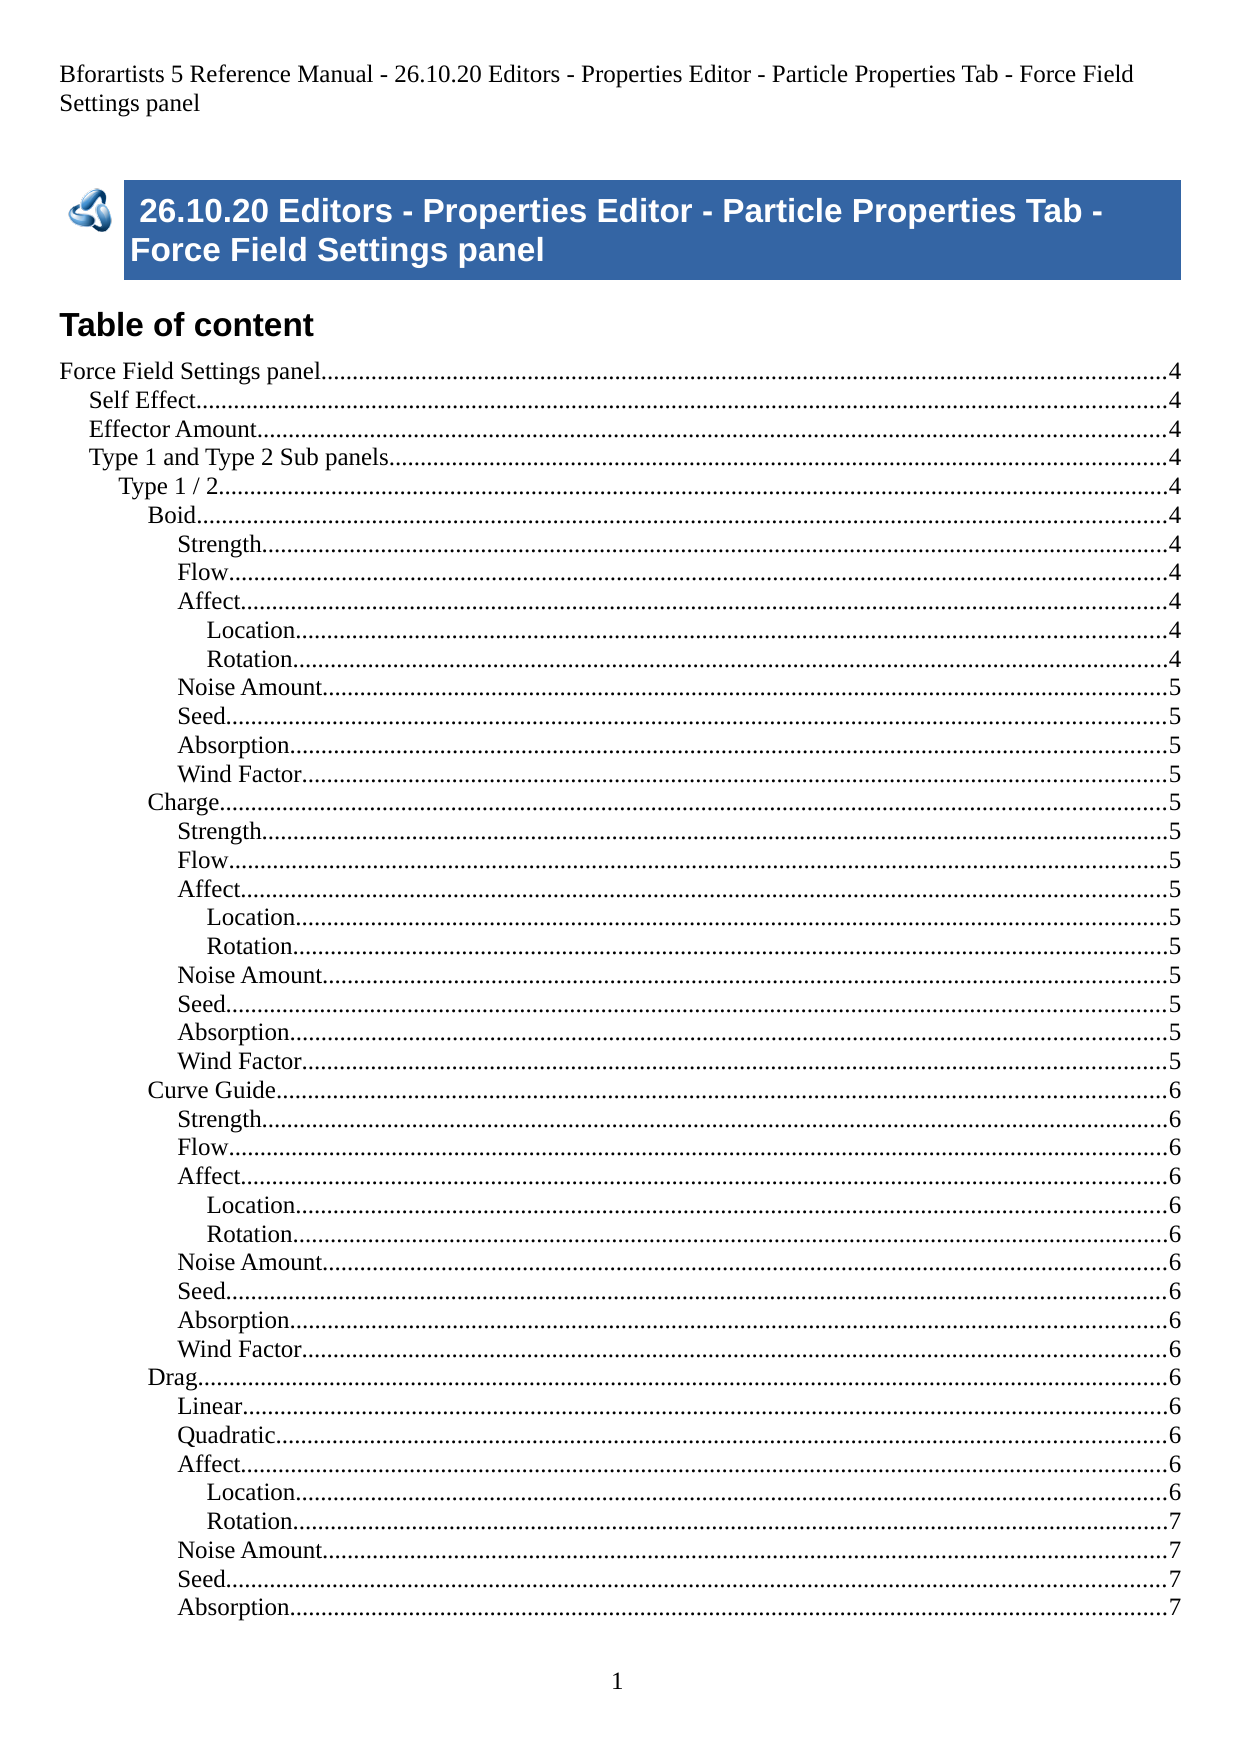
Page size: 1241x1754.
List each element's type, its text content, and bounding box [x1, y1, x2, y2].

text Affect 6 [177, 1449, 1181, 1477]
text Type 1 / 2 4 [118, 471, 1181, 500]
table_header [59, 180, 124, 280]
text Affect 5 [177, 874, 1181, 902]
subtitle Table of content [59, 305, 1181, 344]
text Linear 6 [177, 1391, 1181, 1420]
text Flow 5 [177, 845, 1181, 874]
text Drag 6 [147, 1362, 1181, 1391]
text Rotation 5 [206, 931, 1181, 960]
text Type 1 and Type 2 Sub panels 4 [88, 442, 1181, 471]
text Strength 5 [177, 816, 1181, 845]
text Charge 5 [147, 787, 1181, 816]
text Seed 5 [177, 701, 1181, 730]
text Flow 4 [177, 557, 1181, 586]
text Affect 6 [177, 1161, 1181, 1190]
table_header 26.10.20 Editors - Properties Editor - Particle Properties Tab - Force Field Settings panel [124, 180, 1181, 280]
text Wind Factor 5 [177, 1046, 1181, 1075]
text Noise Amount 7 [177, 1535, 1181, 1564]
text Flow 6 [177, 1132, 1181, 1161]
picture [65, 185, 114, 235]
text Seed 7 [177, 1564, 1181, 1592]
text Effector Amount 4 [88, 414, 1181, 442]
text Location 5 [206, 902, 1181, 931]
text Rotation 7 [206, 1506, 1181, 1535]
text Rotation 6 [206, 1219, 1181, 1247]
text Location 6 [206, 1190, 1181, 1219]
text Seed 5 [177, 989, 1181, 1017]
text Rotation 4 [206, 644, 1181, 672]
text Noise Amount 6 [177, 1247, 1181, 1276]
text Quadratic 6 [177, 1420, 1181, 1449]
text Strength 6 [177, 1104, 1181, 1132]
text Self Effect 4 [88, 385, 1181, 414]
text Location 4 [206, 615, 1181, 644]
text Absorption 5 [177, 1017, 1181, 1046]
text Affect 4 [177, 586, 1181, 615]
text Absorption 6 [177, 1305, 1181, 1334]
text Wind Factor 5 [177, 759, 1181, 787]
text Noise Amount 5 [177, 672, 1181, 701]
text Absorption 5 [177, 730, 1181, 759]
text Wind Factor 6 [177, 1334, 1181, 1362]
text Seed 6 [177, 1276, 1181, 1305]
text Force Field Settings panel 4 [59, 356, 1181, 385]
text Location 6 [206, 1477, 1181, 1506]
text Noise Amount 5 [177, 960, 1181, 989]
text Absorption 7 [177, 1592, 1181, 1621]
text Strength 4 [177, 529, 1181, 557]
text Curve Guide 6 [147, 1075, 1181, 1104]
text Boid 4 [147, 500, 1181, 529]
